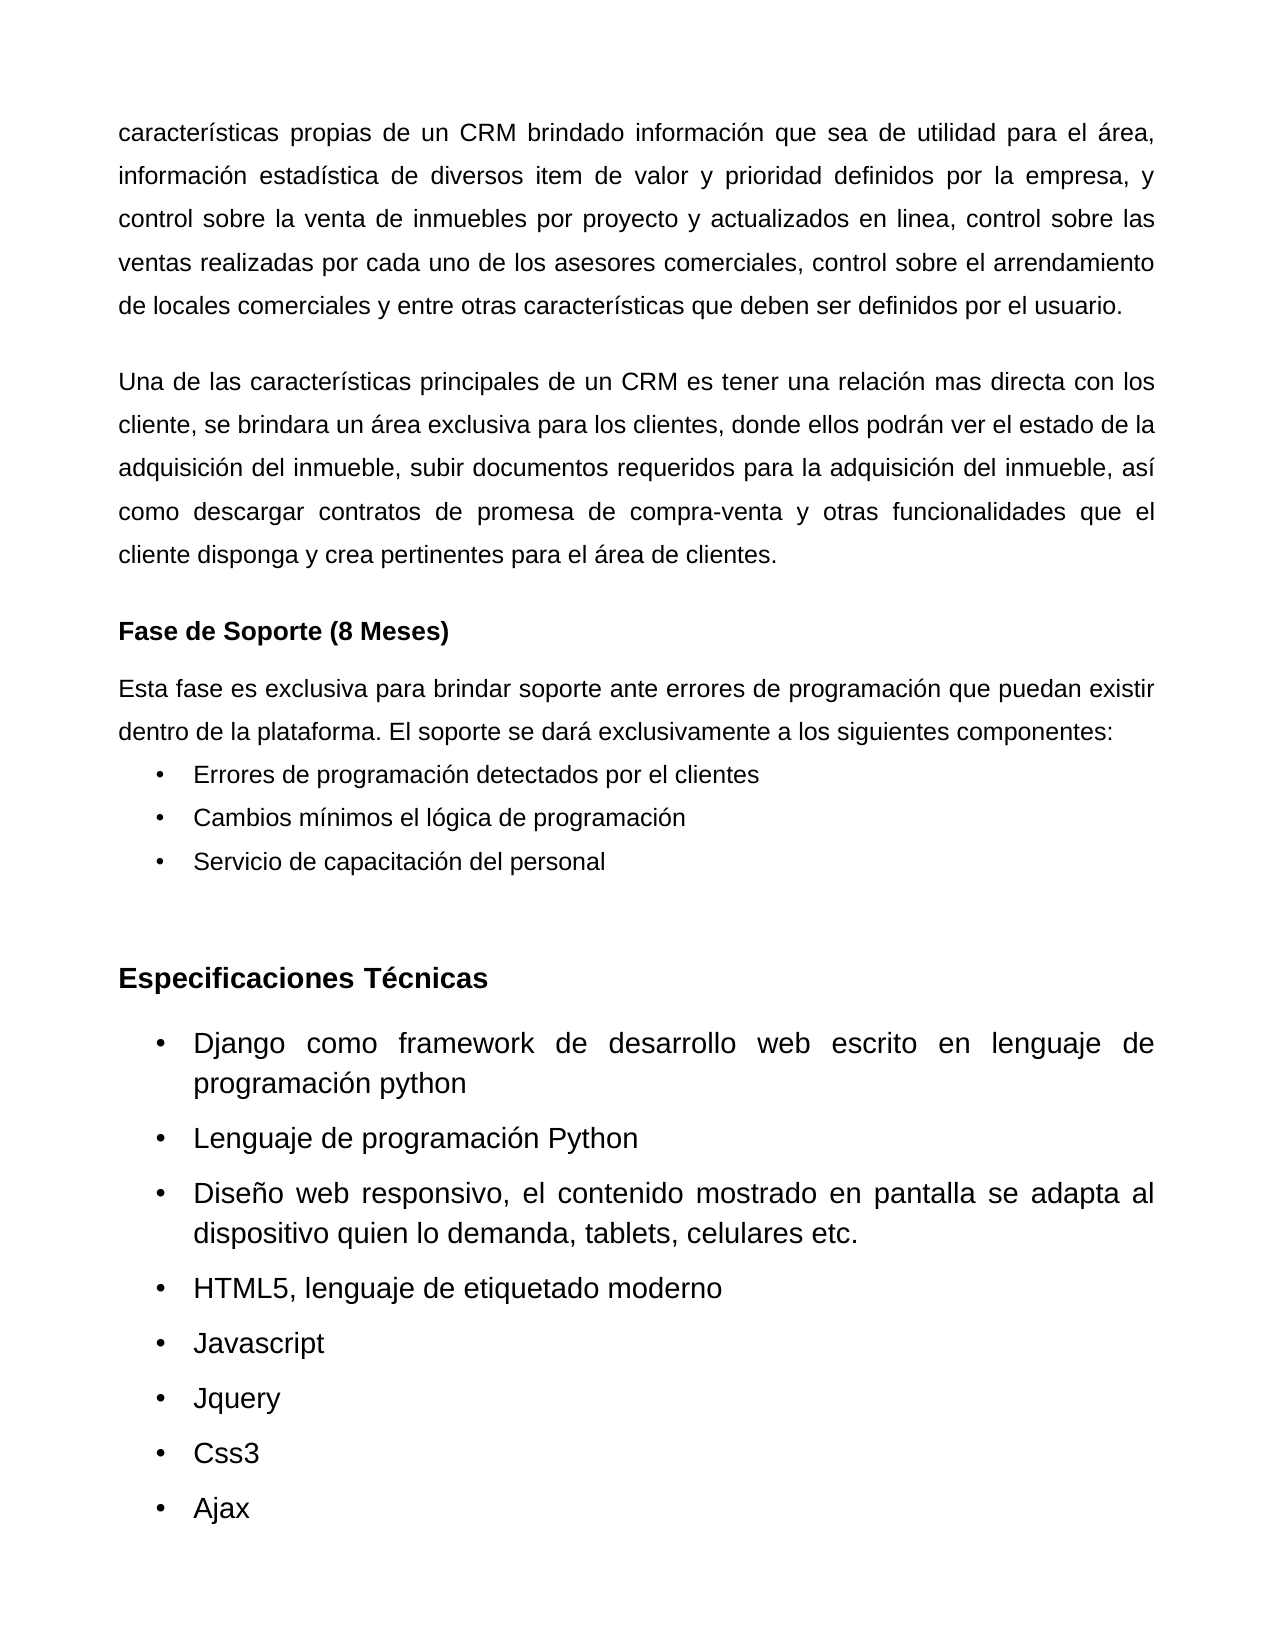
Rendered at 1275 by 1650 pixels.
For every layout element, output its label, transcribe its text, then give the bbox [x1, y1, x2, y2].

subtitle Fase de Soporte (8 Meses) [118, 616, 1157, 646]
subtitle Especificaciones Técnicas [118, 958, 1157, 995]
list Ajax [156, 1491, 1157, 1525]
list HTML5, lenguaje de etiquetado moderno [156, 1271, 1157, 1305]
text Esta fase es exclusiva para brindar soporte ante errores de programación que puedan existir dentro de la plataforma. El soporte se dará exclusivamente a los siguientes componentes: [118, 674, 1157, 746]
list Diseño web responsivo, el contenido mostrado en pantalla se adapta al dispositivo quien lo demanda, tablets, celulares etc. [156, 1176, 1157, 1250]
list Jquery [156, 1381, 1157, 1415]
subtitle características propias de un CRM brindado información que sea de utilidad para el área, información estadística de diversos item de valor y prioridad definidos por la empresa, y control sobre la venta de inmuebles por proyecto y actualizados en linea, control sobre las ventas realizadas por cada uno de los asesores comerciales, control sobre el arrendamiento de locales comerciales y entre otras características que deben ser definidos por el usuario. [118, 118, 1157, 319]
list Servicio de capacitación del personal [156, 847, 1157, 875]
list Css3 [156, 1436, 1157, 1470]
list Javascript [156, 1326, 1157, 1360]
list Errores de programación detectados por el clientes [156, 760, 1157, 789]
list Lenguaje de programación Python [156, 1121, 1157, 1155]
subtitle Una de las características principales de un CRM es tener una relación mas directa con los cliente, se brindara un área exclusiva para los clientes, donde ellos podrán ver el estado de la adquisición del inmueble, subir documentos requeridos para la adquisición del inmueble, así como descargar contratos de promesa de compra-venta y otras funcionalidades que el cliente disponga y crea pertinentes para el área de clientes. [118, 367, 1157, 568]
list Django como framework de desarrollo web escrito en lenguaje de programación python [156, 1026, 1157, 1100]
list Cambios mínimos el lógica de programación [156, 803, 1157, 832]
